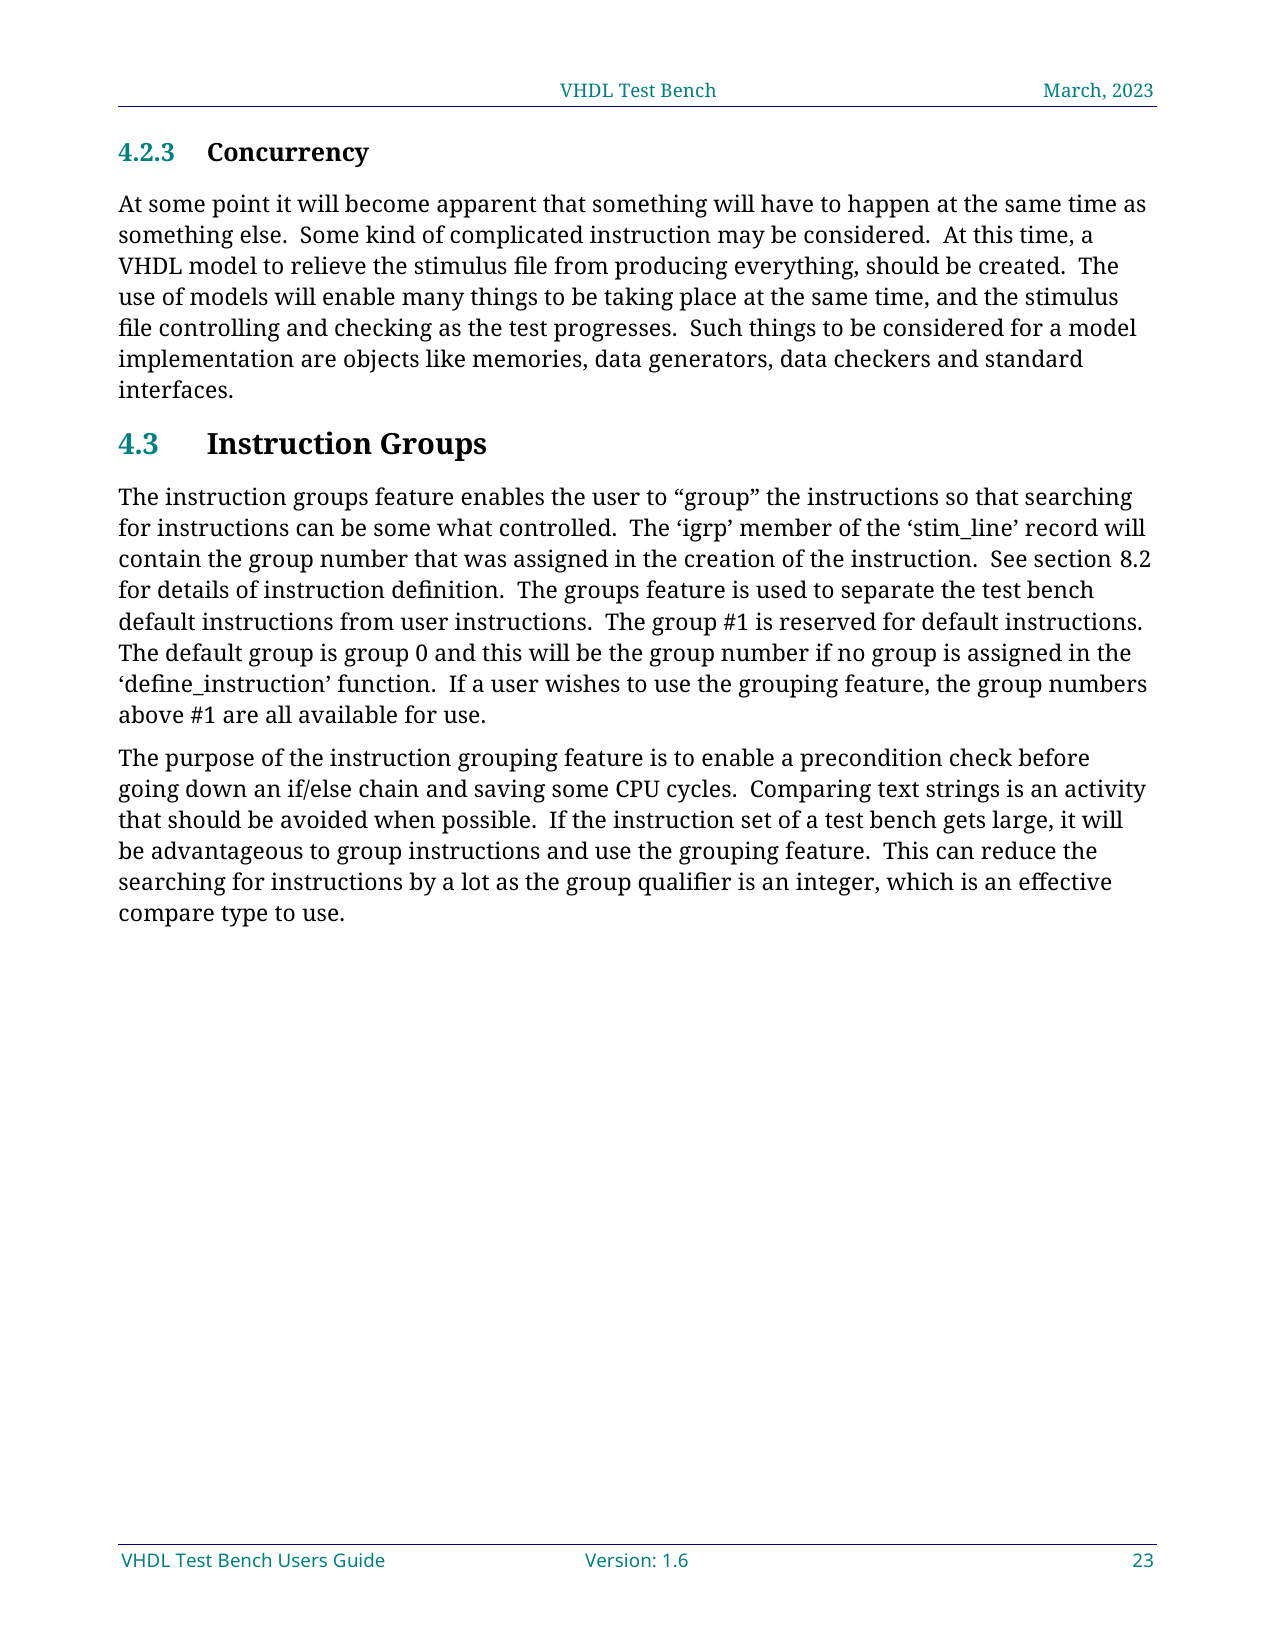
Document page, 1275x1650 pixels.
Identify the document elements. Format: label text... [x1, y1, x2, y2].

subtitle Instruction Groups [118, 423, 1157, 463]
text At some point it will become apparent that something will have to happen at the same time as something else. Some kind of complicated instruction may be considered. At this time, a VHDL model to relieve the stimulus file from producing everything, should be created. The use of models will enable many things to be taking place at the same time, and the stimulus file controlling and checking as the test progresses. Such things to be considered for a model implementation are objects like memories, data generators, data checkers and standard interfaces. [118, 188, 1157, 405]
subtitle Concurrency [118, 135, 1157, 169]
text The instruction groups feature enables the user to “group” the instructions so that searching for instructions can be some what controlled. The ‘igrp’ member of the ‘stim_line’ record will contain the group number that was assigned in the creation of the instruction. See section 8.2 for details of instruction definition. The groups feature is used to separate the test bench default instructions from user instructions. The group #1 is reserved for default instructions. The default group is group 0 and this will be the group number if no group is assigned in the ‘define_instruction’ function. If a user wishes to use the grouping feature, the group numbers above #1 are all available for use. [118, 481, 1157, 730]
text The purpose of the instruction grouping feature is to enable a precondition check before going down an if/else chain and saving some CPU cycles. Comparing text strings is an activity that should be avoided when possible. If the instruction set of a test bench gets large, it will be advantageous to group instructions and use the grouping feature. This can reduce the searching for instructions by a lot as the group qualifier is an integer, which is an effective compare type to use. [118, 742, 1157, 928]
